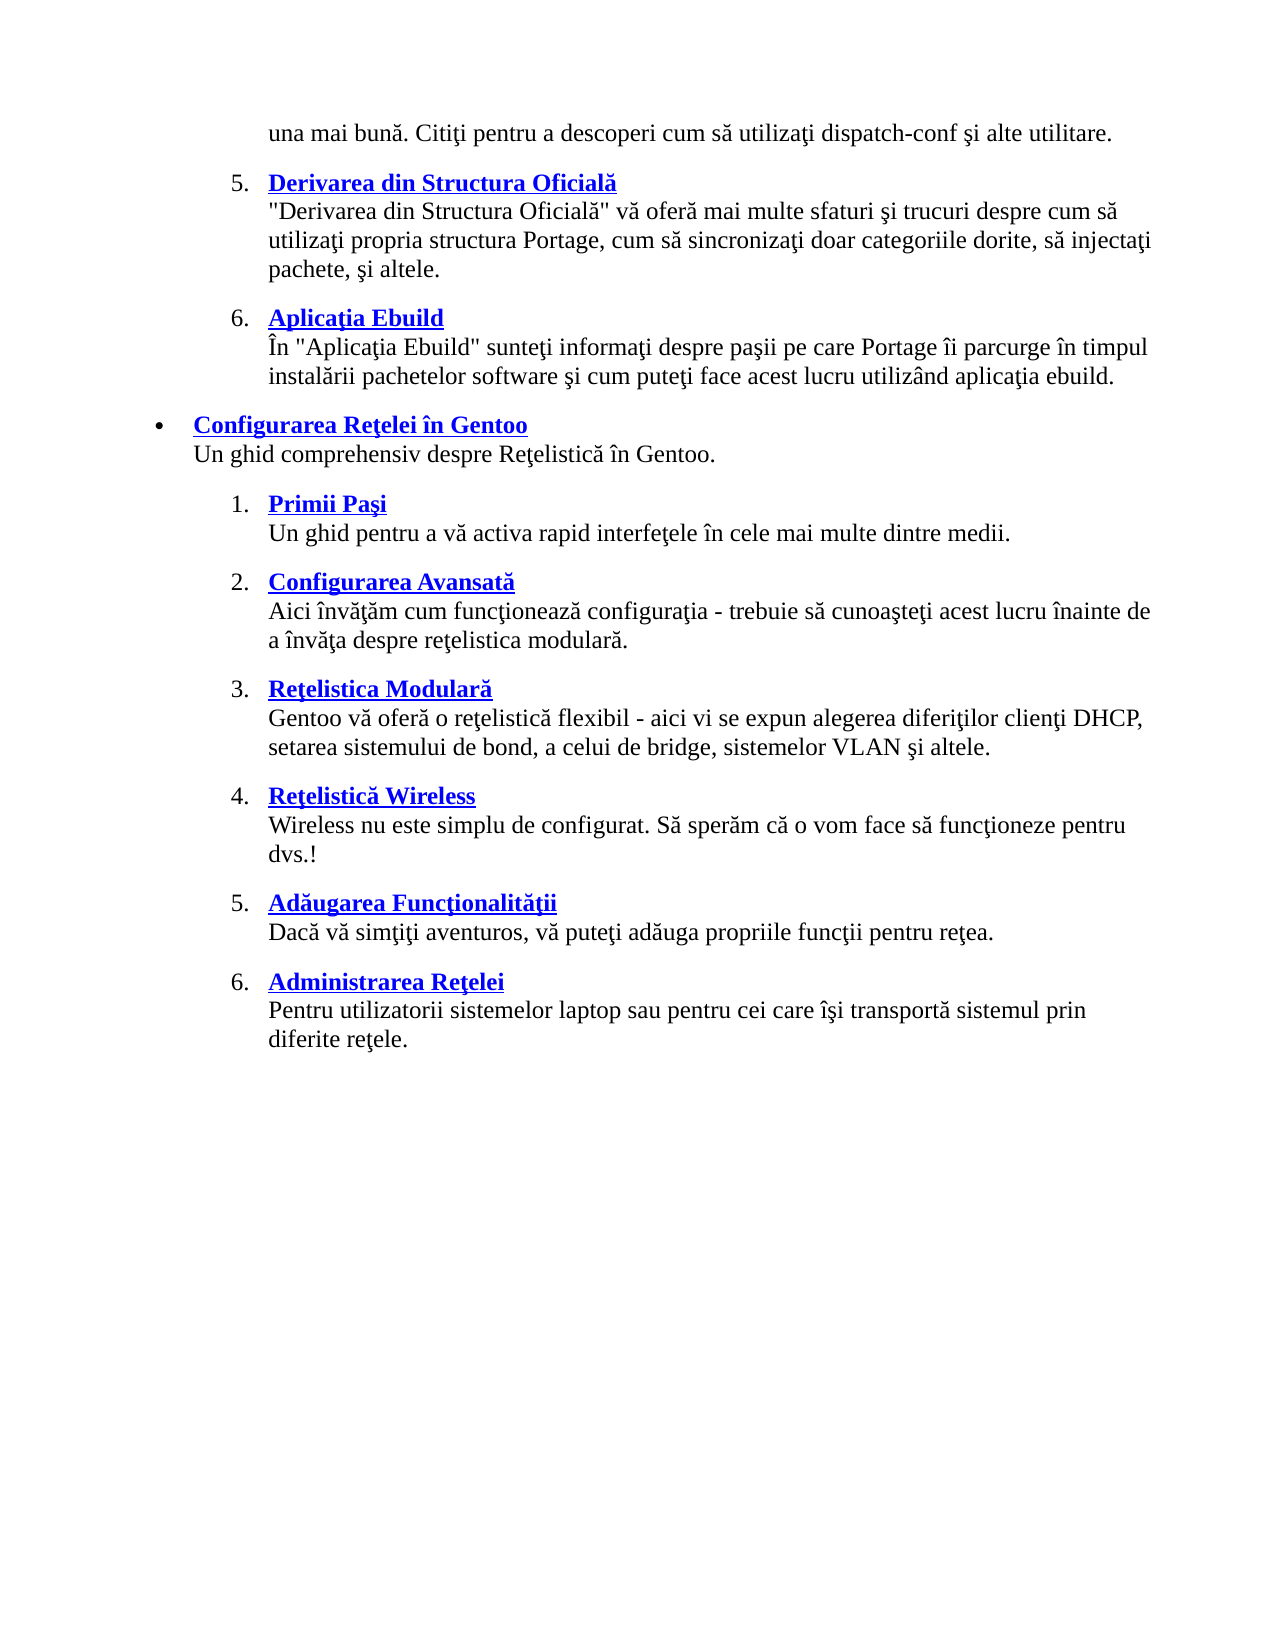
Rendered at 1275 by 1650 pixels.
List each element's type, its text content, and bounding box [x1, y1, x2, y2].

list Reţelistică Wireless Wireless nu este simplu de configurat. Să sperăm că o vom face să funcţioneze pentru dvs.! [231, 781, 1157, 868]
list Reţelistica Modulară Gentoo vă oferă o reţelistică flexibil - aici vi se expun alegerea diferiţilor clienţi DHCP, setarea sistemului de bond, a celui de bridge, sistemelor VLAN şi altele. [231, 674, 1157, 761]
list Primii Paşi Un ghid pentru a vă activa rapid interfeţele în cele mai multe dintre medii. [231, 489, 1157, 546]
list Adăugarea Funcţionalităţii Dacă vă simţiţi aventuros, vă puteţi adăuga propriile funcţii pentru reţea. [231, 888, 1157, 946]
list Configurarea Avansată Aici învăţăm cum funcţionează configuraţia - trebuie să cunoaşteţi acest lucru înainte de a învăţa despre reţelistica modulară. [231, 567, 1157, 653]
list Administrarea Reţelei Pentru utilizatorii sistemelor laptop sau pentru cei care îşi transportă sistemul prin diferite reţele. [231, 967, 1157, 1053]
list Aplicaţia Ebuild În "Aplicaţia Ebuild" sunteţi informaţi despre paşii pe care Portage îi parcurge în timpul instalării pachetelor software şi cum puteţi face acest lucru utilizând aplicaţia ebuild. [231, 303, 1157, 390]
list Configurarea Reţelei în Gentoo Un ghid comprehensiv despre Reţelistică în Gentoo. [156, 411, 1157, 468]
list Derivarea din Structura Oficială "Derivarea din Structura Oficială" vă oferă mai multe sfaturi şi trucuri despre cum să utilizaţi propria structura Portage, cum să sincronizaţi doar categoriile dorite, să injectaţi pachete, şi altele. [231, 168, 1157, 283]
list una mai bună. Citiţi pentru a descoperi cum să utilizaţi dispatch-conf şi alte utilitare. [231, 118, 1157, 147]
